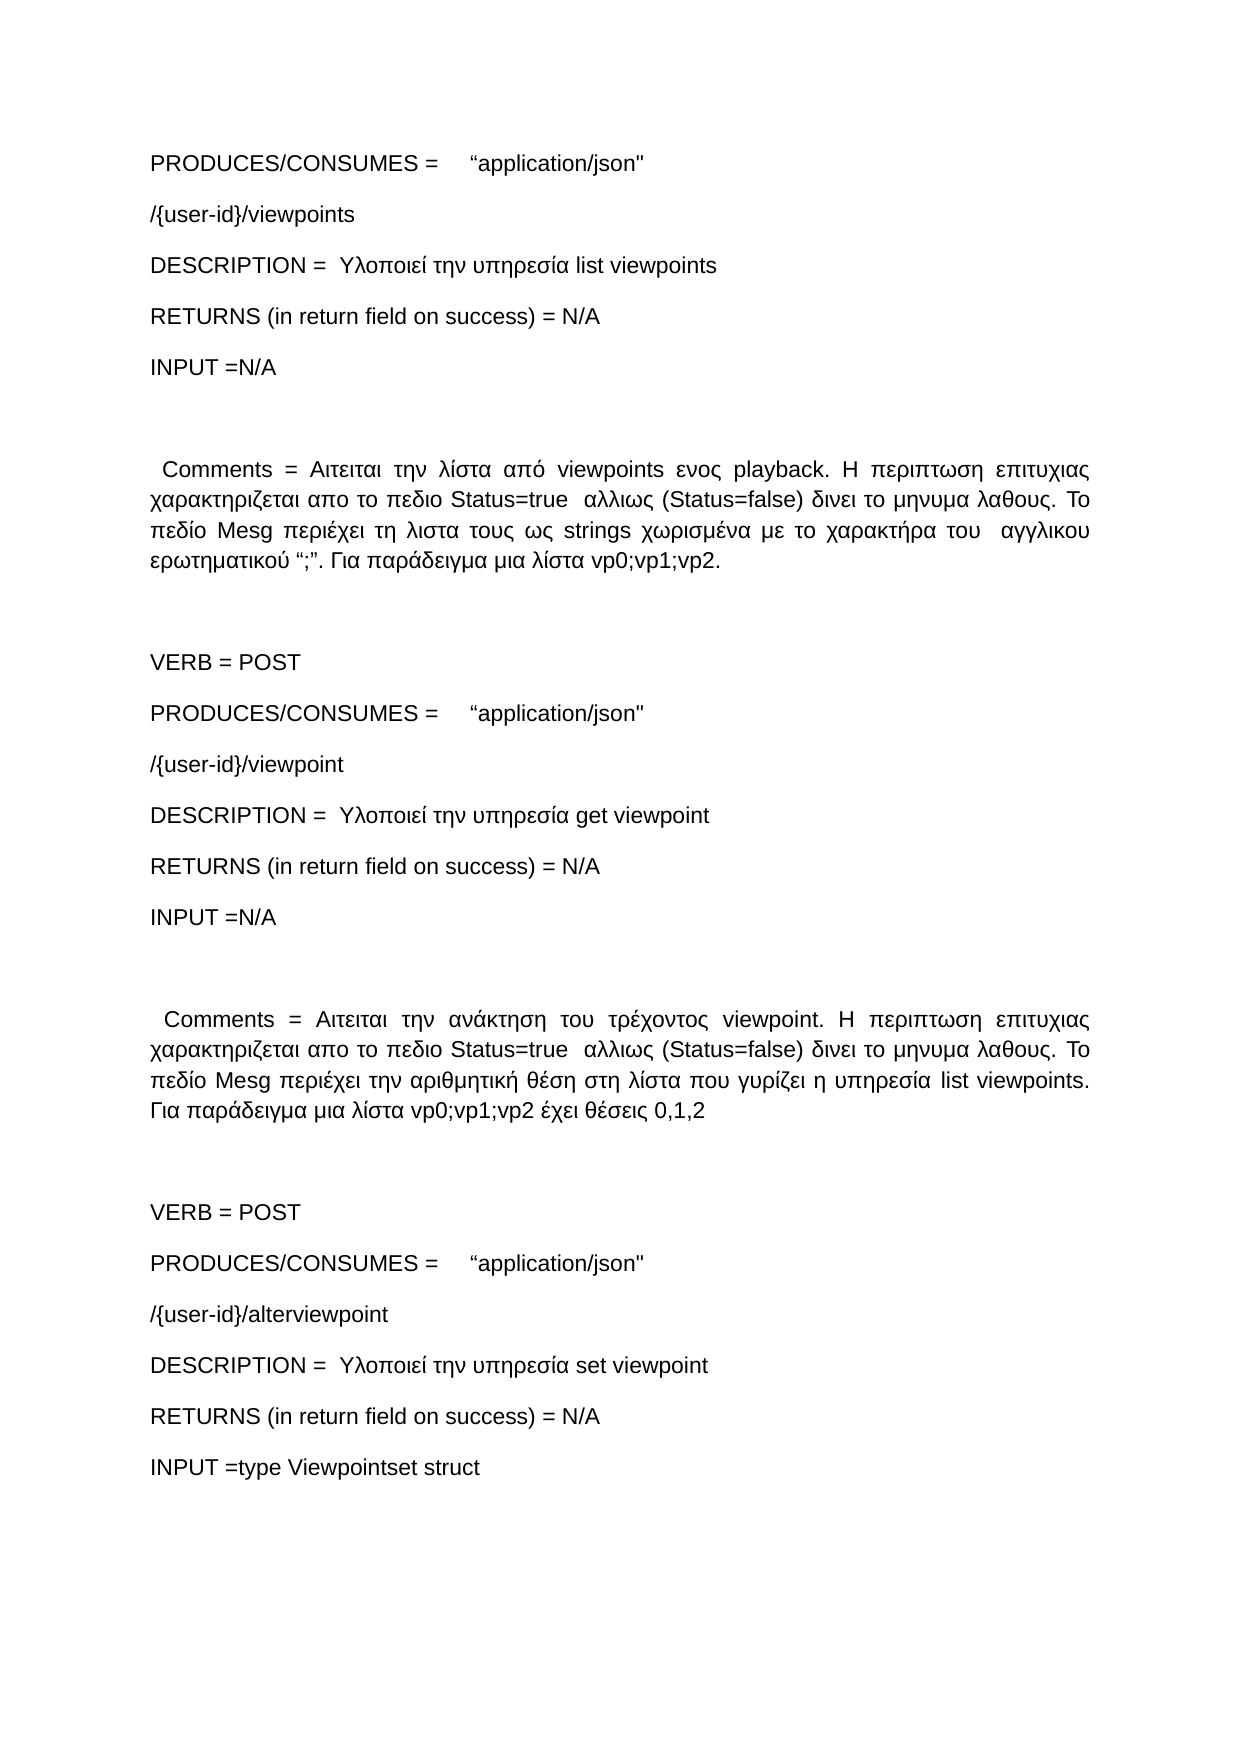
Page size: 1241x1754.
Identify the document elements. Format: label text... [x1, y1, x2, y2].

text INPUT =N/A [150, 904, 1090, 931]
text /{user-id}/viewpoints [150, 201, 1090, 227]
text VERB = POST [150, 1199, 1090, 1225]
text INPUT =type Viewpointset struct [150, 1454, 1090, 1481]
text Comments = Αιτειται την ανάκτηση του τρέχοντος viewpoint. Η περιπτωση επιτυχιας χαρακτηριζεται απο το πεδιο Status=true αλλιως (Status=false) δινει το μηνυμα λαθους. Το πεδίο Mesg περιέχει την αριθμητική θέση στη λίστα που γυρίζει η υπηρεσία list viewpoints. Για παράδειγμα μια λίστα vp0;vp1;vp2 έχει θέσεις 0,1,2 [150, 1006, 1090, 1123]
text /{user-id}/alterviewpoint [150, 1301, 1090, 1327]
text PRODUCES/CONSUMES = “application/json" [150, 150, 1090, 176]
text PRODUCES/CONSUMES = “application/json" [150, 700, 1090, 726]
text PRODUCES/CONSUMES = “application/json" [150, 1250, 1090, 1276]
text DESCRIPTION = Υλοποιεί την υπηρεσία list viewpoints [150, 252, 1090, 278]
text VERB = POST [150, 649, 1090, 675]
text INPUT =N/A [150, 354, 1090, 381]
text RETURNS (in return field on success) = N/A [150, 1403, 1090, 1429]
text RETURNS (in return field on success) = N/A [150, 303, 1090, 329]
text DESCRIPTION = Υλοποιεί την υπηρεσία get viewpoint [150, 802, 1090, 828]
text /{user-id}/viewpoint [150, 751, 1090, 777]
text DESCRIPTION = Υλοποιεί την υπηρεσία set viewpoint [150, 1352, 1090, 1378]
text RETURNS (in return field on success) = N/A [150, 853, 1090, 879]
text Comments = Αιτειται την λίστα από viewpoints ενος playback. Η περιπτωση επιτυχιας χαρακτηριζεται απο το πεδιο Status=true αλλιως (Status=false) δινει το μηνυμα λαθους. Το πεδίο Mesg περιέχει τη λιστα τους ως strings χωρισμένα με το χαρακτήρα του αγγλικου ερωτηματικού “;”. Για παράδειγμα μια λίστα vp0;vp1;vp2. [150, 456, 1090, 573]
